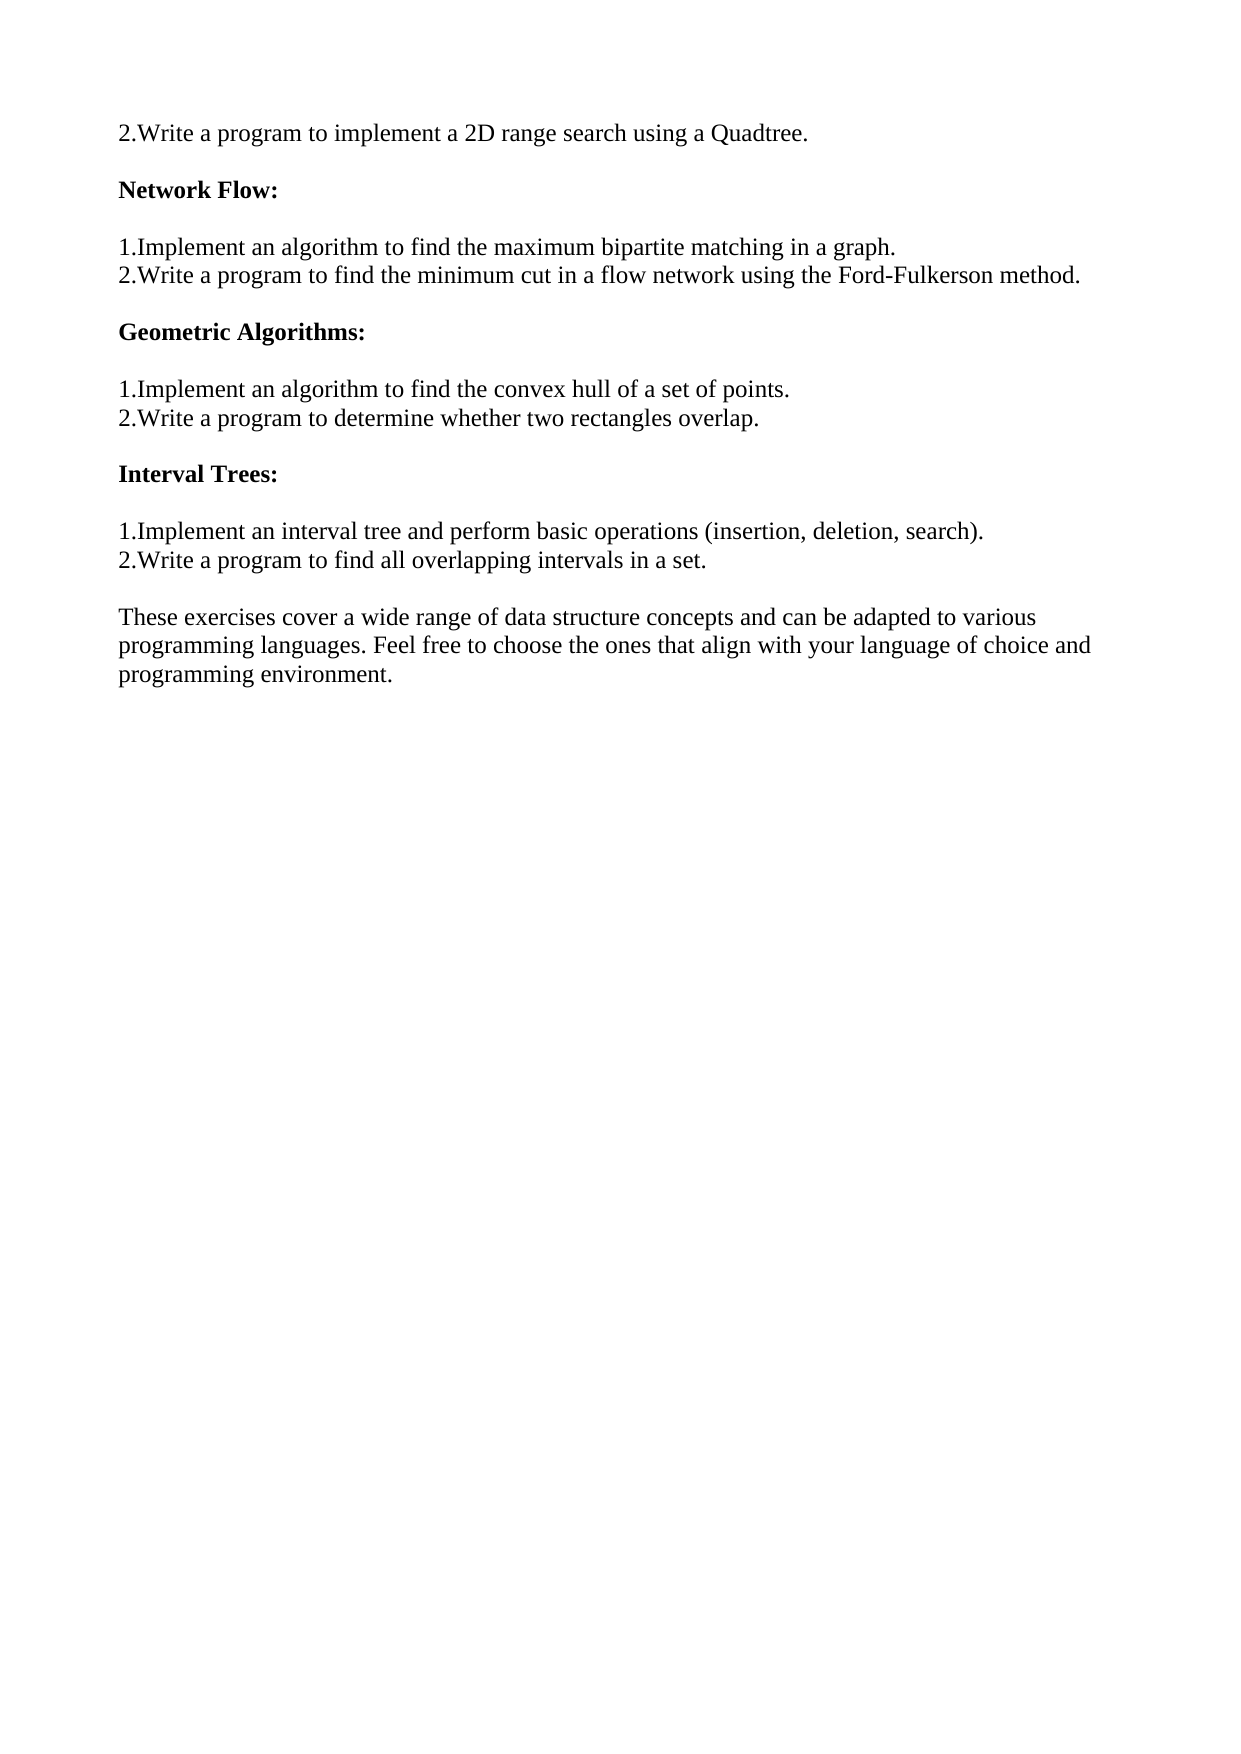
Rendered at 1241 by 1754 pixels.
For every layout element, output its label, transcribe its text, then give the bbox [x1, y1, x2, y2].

text Geometric Algorithms: [118, 317, 1122, 346]
text 2.Write a program to find all overlapping intervals in a set. [118, 545, 1122, 574]
text Interval Trees: [118, 459, 1122, 488]
text 2.Write a program to determine whether two rectangles overlap. [118, 403, 1122, 431]
text 1.Implement an algorithm to find the maximum bipartite matching in a graph. [118, 232, 1122, 260]
text Network Flow: [118, 175, 1122, 204]
text These exercises cover a wide range of data structure concepts and can be adapted to various programming languages. Feel free to choose the ones that align with your language of choice and programming environment. [118, 602, 1122, 688]
text 1.Implement an interval tree and perform basic operations (insertion, deletion, search). [118, 516, 1122, 545]
text 1.Implement an algorithm to find the convex hull of a set of points. [118, 374, 1122, 403]
text 2.Write a program to implement a 2D range search using a Quadtree. [118, 118, 1122, 147]
text 2.Write a program to find the minimum cut in a flow network using the Ford-Fulkerson method. [118, 260, 1122, 289]
